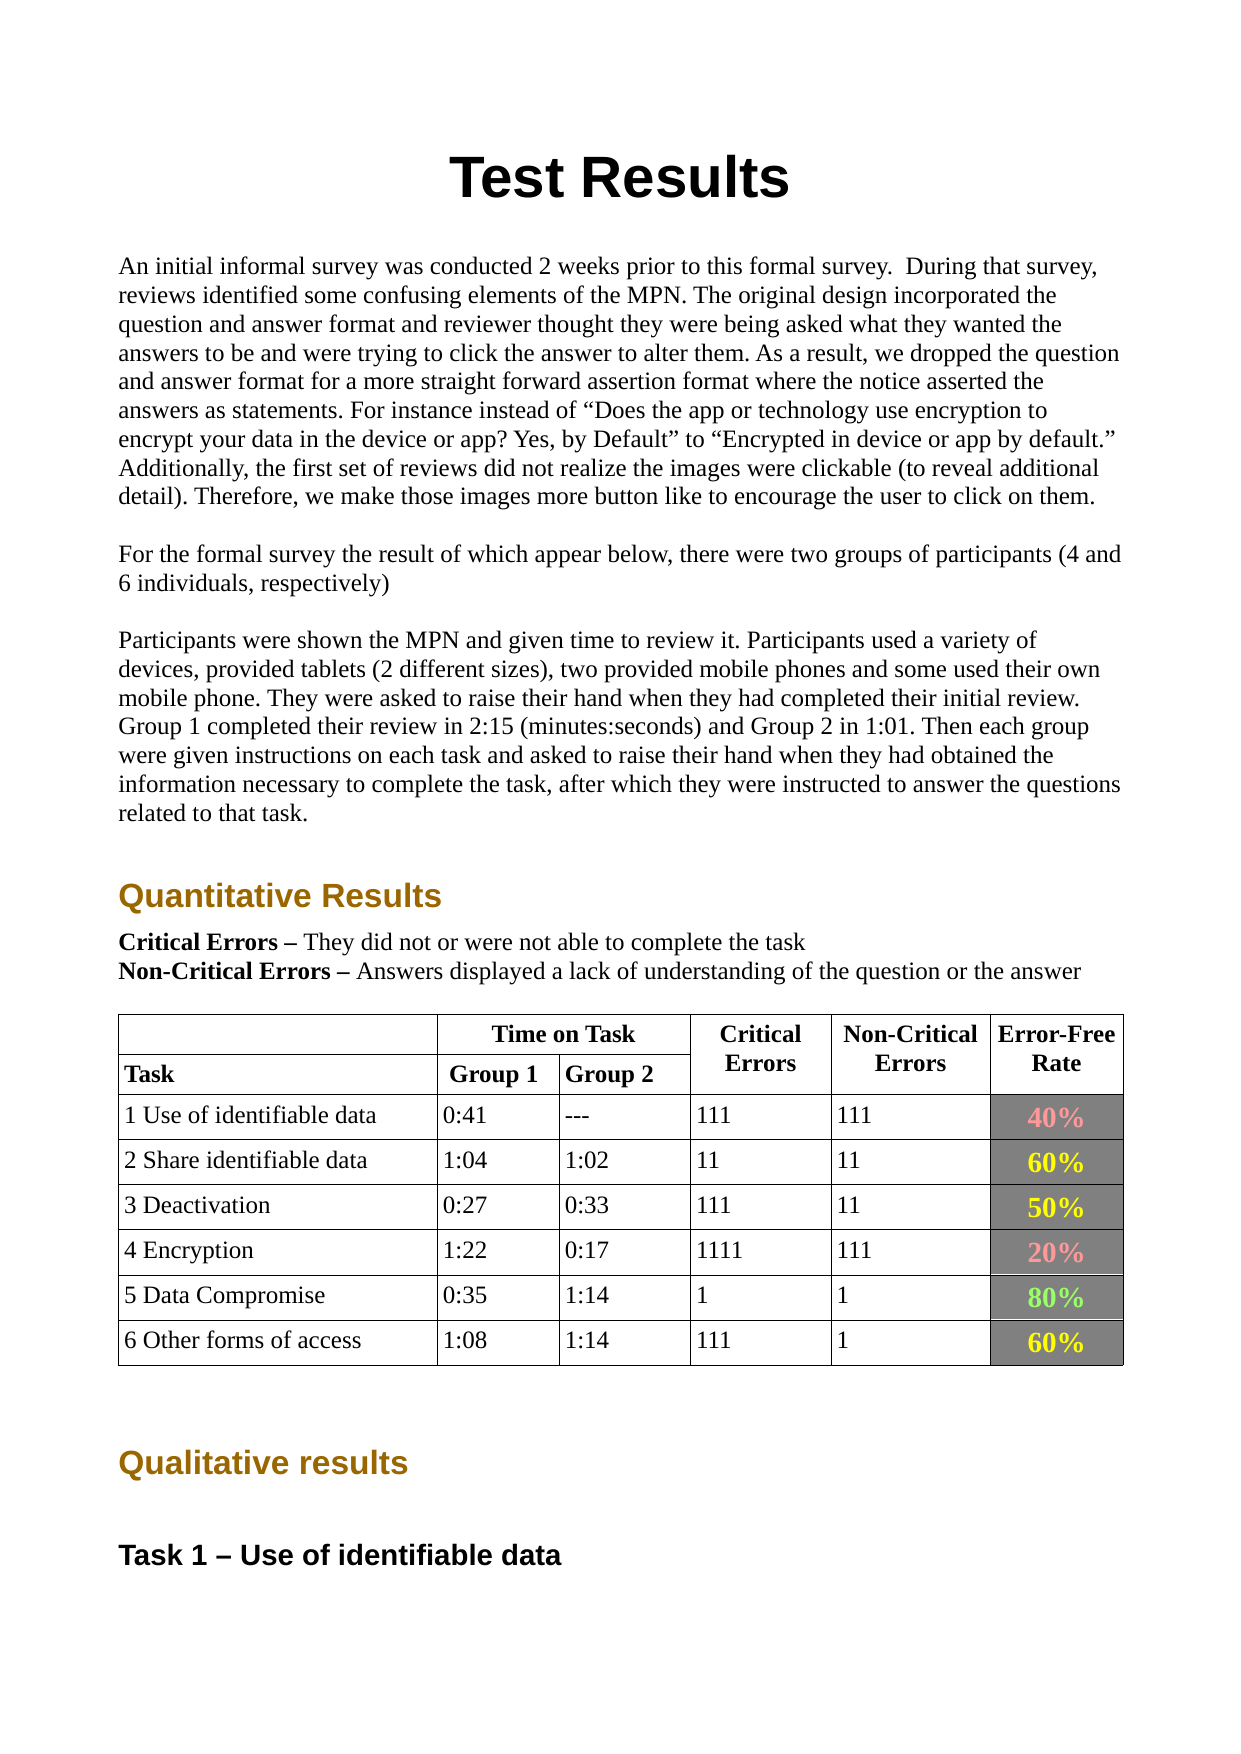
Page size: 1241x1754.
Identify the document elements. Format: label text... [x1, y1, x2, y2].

table_cell 4 Encryption [119, 1230, 437, 1274]
table_cell 50% [991, 1185, 1123, 1229]
table_cell 111 [691, 1185, 831, 1229]
table_cell 60% [991, 1140, 1123, 1184]
subtitle Quantitative Results [118, 876, 1122, 915]
table_cell 1 [832, 1321, 990, 1365]
text An initial informal survey was conducted 2 weeks prior to this formal survey. During that survey, reviews identified some confusing elements of the MPN. The original design incorporated the question and answer format and reviewer thought they were being asked what they wanted the answers to be and were trying to click the answer to alter them. As a result, we dropped the question and answer format for a more straight forward assertion format where the notice asserted the answers as statements. For instance instead of “Does the app or technology use encryption to encrypt your data in the device or app? Yes, by Default” to “Encrypted in device or app by default.” Additionally, the first set of reviews did not realize the images were clickable (to reveal additional detail). Therefore, we make those images more button like to encourage the user to click on them. [118, 251, 1122, 510]
table_cell 6 Other forms of access [119, 1321, 437, 1365]
table_cell 1:14 [560, 1321, 690, 1365]
table_cell 80% [991, 1276, 1123, 1319]
table_cell Task [119, 1055, 437, 1094]
table_cell 11 [832, 1140, 990, 1184]
text Non-Critical Errors – Answers displayed a lack of understanding of the question or the answer [118, 956, 1122, 985]
table_cell Group 1 [438, 1055, 559, 1094]
subtitle Qualitative results [118, 1443, 1122, 1482]
table_cell 111 [691, 1095, 831, 1139]
table_cell 1 [832, 1276, 990, 1319]
table_cell 0:17 [560, 1230, 690, 1274]
table_header Non-Critical Errors [832, 1015, 990, 1094]
table_header [119, 1015, 437, 1054]
text Participants were shown the MPN and given time to review it. Participants used a variety of devices, provided tablets (2 different sizes), two provided mobile phones and some used their own mobile phone. They were asked to raise their hand when they had completed their initial review. Group 1 completed their review in 2:15 (minutes:seconds) and Group 2 in 1:01. Then each group were given instructions on each task and asked to raise their hand when they had obtained the information necessary to complete the task, after which they were instructed to answer the questions related to that task. [118, 625, 1122, 826]
table_cell 1 [691, 1276, 831, 1319]
table_cell 40% [991, 1095, 1123, 1139]
table_header Time on Task [438, 1015, 690, 1054]
table_cell 1:08 [438, 1321, 559, 1365]
table_cell --- [560, 1095, 690, 1139]
table_cell 11 [832, 1185, 990, 1229]
table_cell 1 Use of identifiable data [119, 1095, 437, 1139]
table_cell 11 [691, 1140, 831, 1184]
table_cell 5 Data Compromise [119, 1276, 437, 1319]
table_cell 60% [991, 1321, 1123, 1365]
table_header Error-Free Rate [991, 1015, 1123, 1094]
table_cell 111 [832, 1230, 990, 1274]
table_cell 111 [691, 1321, 831, 1365]
table_cell 2 Share identifiable data [119, 1140, 437, 1184]
text For the formal survey the result of which appear below, there were two groups of participants (4 and 6 individuals, respectively) [118, 539, 1122, 596]
table_cell 0:41 [438, 1095, 559, 1139]
table_cell 1:04 [438, 1140, 559, 1184]
table_cell 0:27 [438, 1185, 559, 1229]
text Critical Errors – They did not or were not able to complete the task [118, 927, 1122, 956]
title Test Results [118, 143, 1122, 210]
table_cell 111 [832, 1095, 990, 1139]
table_cell 20% [991, 1230, 1123, 1274]
table_cell 1111 [691, 1230, 831, 1274]
table_cell 3 Deactivation [119, 1185, 437, 1229]
table_cell 0:33 [560, 1185, 690, 1229]
table_cell 1:14 [560, 1276, 690, 1319]
table_cell Group 2 [560, 1055, 690, 1094]
table_header Critical Errors [691, 1015, 831, 1094]
table_cell 1:02 [560, 1140, 690, 1184]
subtitle Task 1 – Use of identifiable data [118, 1538, 1122, 1571]
table_cell 0:35 [438, 1276, 559, 1319]
table_cell 1:22 [438, 1230, 559, 1274]
